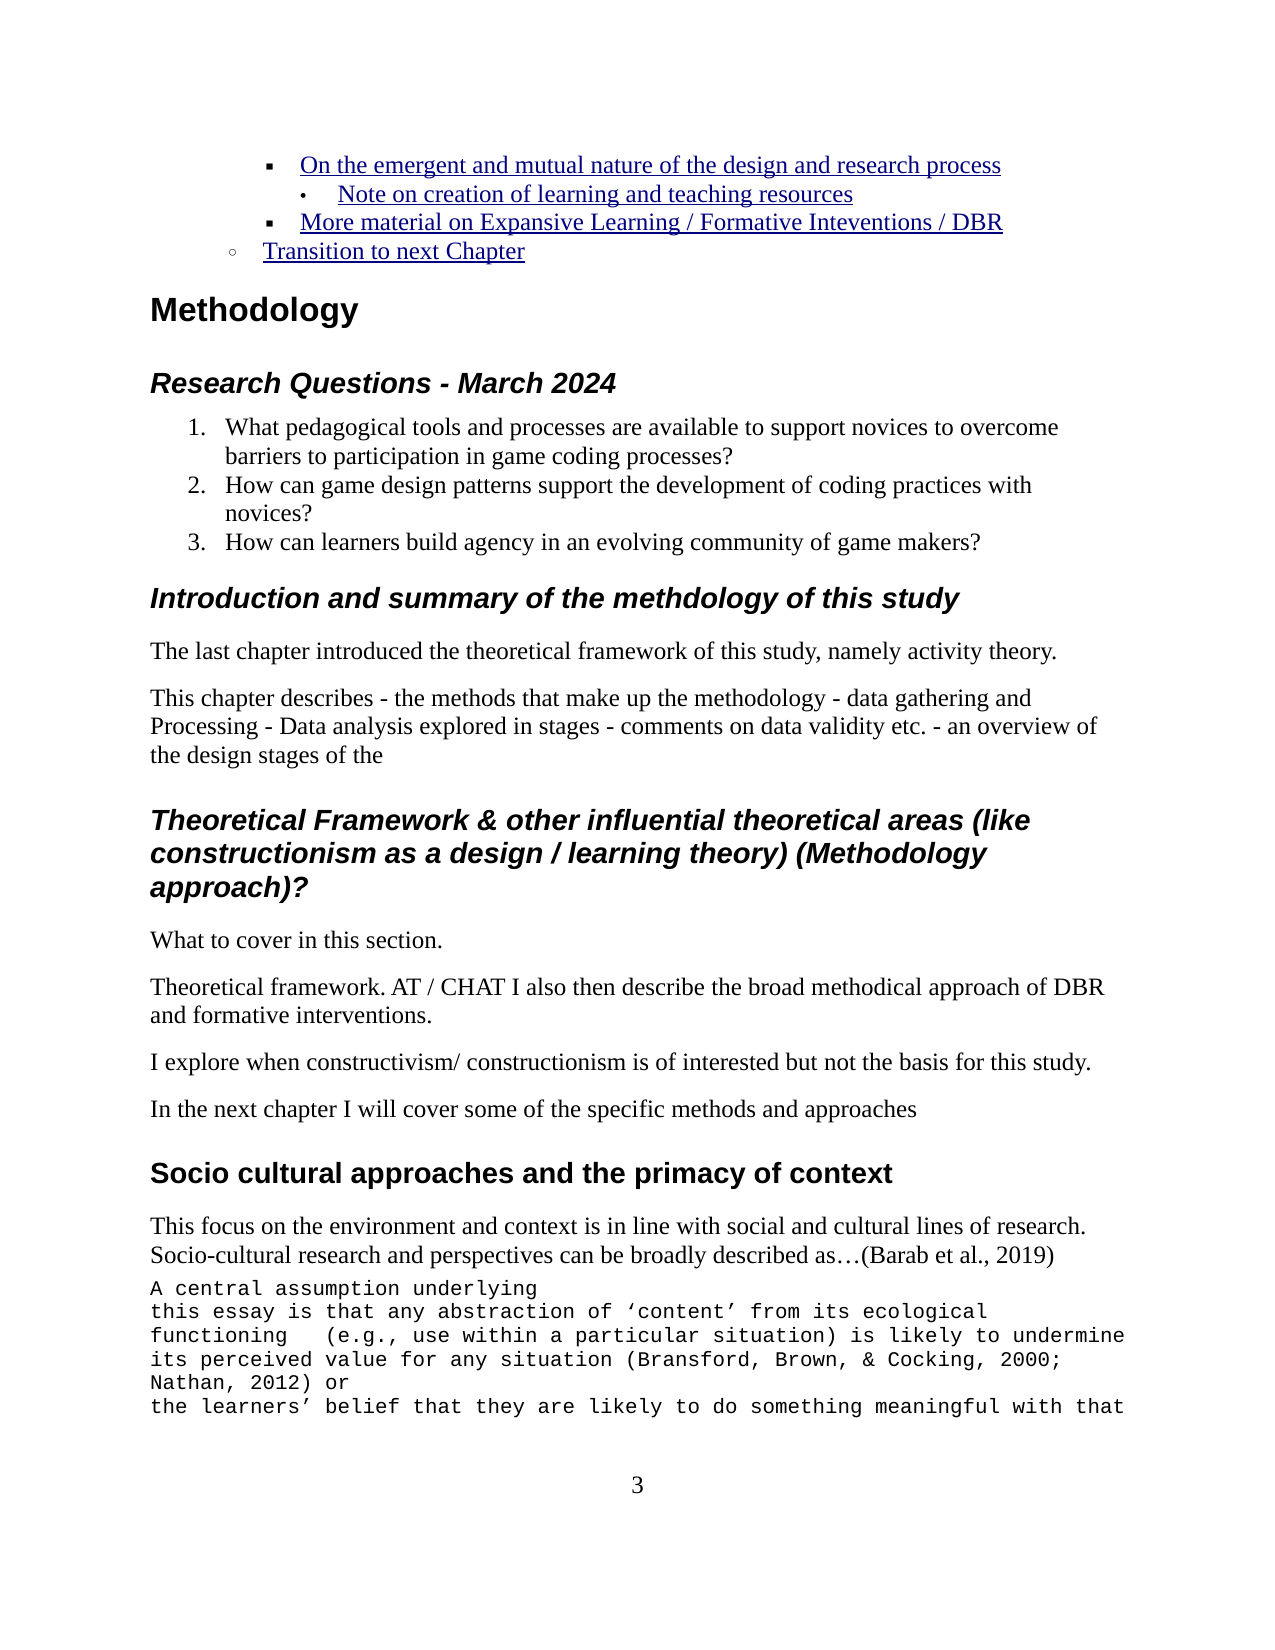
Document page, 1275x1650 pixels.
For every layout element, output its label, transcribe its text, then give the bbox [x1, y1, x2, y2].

text the learners’ belief that they are likely to do something meaningful with that [150, 1396, 1125, 1420]
subtitle Methodology [150, 290, 1125, 329]
text I explore when constructivism/ constructionism is of interested but not the basis for this study. [150, 1047, 1125, 1076]
text A central assumption underlying [150, 1278, 1125, 1301]
text This focus on the environment and context is in line with social and cultural lines of research. Socio-cultural research and perspectives can be broadly described as…(Barab et al., 2019) [150, 1211, 1125, 1269]
text this essay is that any abstraction of ‘content’ from its ecological functioning (e.g., use within a particular situation) is likely to undermine its perceived value for any situation (Bransford, Brown, & Cocking, 2000; Nathan, 2012) or [150, 1301, 1125, 1396]
text What to cover in this section. [150, 925, 1125, 954]
list How can learners build agency in an evolving community of game makers? [187, 527, 1125, 556]
text In the next chapter I will cover some of the specific methods and approaches [150, 1094, 1125, 1122]
list More material on Expansive Learning / Formative Inteventions / DBR [262, 207, 1125, 236]
list What pedagogical tools and processes are available to support novices to overcome barriers to participation in game coding processes? [187, 412, 1125, 470]
list On the emergent and mutual nature of the design and research process [262, 150, 1125, 179]
text This chapter describes - the methods that make up the methodology - data gathering and Processing - Data analysis explored in stages - comments on data validity etc. - an overview of the design stages of the [150, 683, 1125, 769]
list Transition to next Chapter [225, 236, 1125, 265]
subtitle Theoretical Framework & other influential theoretical areas (like constructionism as a design / learning theory) (Methodology approach)? [150, 803, 1125, 903]
text The last chapter introduced the theoretical framework of this study, namely activity theory. [150, 636, 1125, 665]
list How can game design patterns support the development of coding practices with novices? [187, 470, 1125, 527]
subtitle Socio cultural approaches and the primacy of context [150, 1156, 1125, 1190]
list Note on creation of learning and teaching resources [300, 179, 1125, 207]
text Theoretical framework. AT / CHAT I also then describe the broad methodical approach of DBR and formative interventions. [150, 972, 1125, 1029]
subtitle Research Questions - March 2024 [150, 366, 1125, 400]
subtitle Introduction and summary of the methdology of this study [150, 581, 1125, 614]
